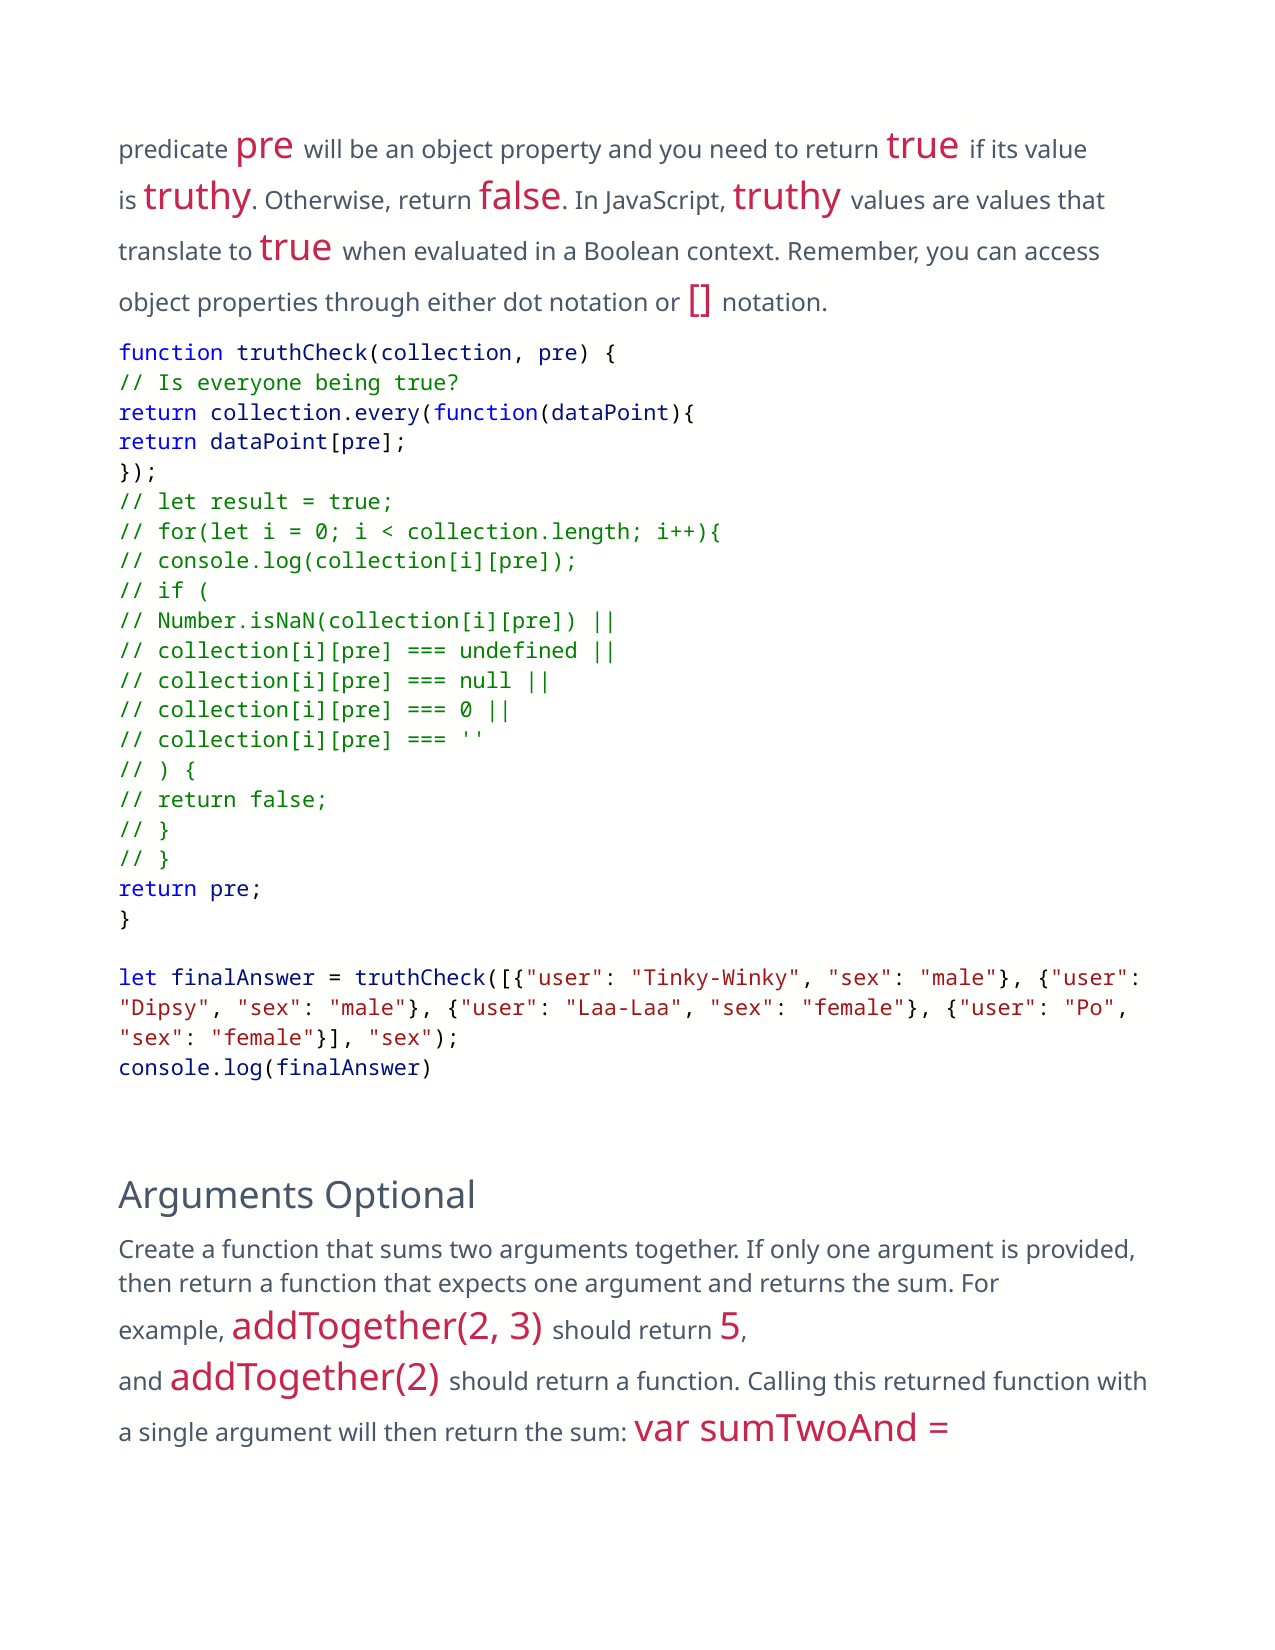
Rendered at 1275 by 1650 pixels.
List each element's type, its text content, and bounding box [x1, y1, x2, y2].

text // } [118, 813, 1157, 843]
text // let result = true; [118, 486, 1157, 516]
text return dataPoint[pre]; [118, 426, 1157, 456]
text let finalAnswer = truthCheck([{"user": "Tinky-Winky", "sex": "male"}, {"user": "Dipsy", "sex": "male"}, {"user": "Laa-Laa", "sex": "female"}, {"user": "Po", "sex": "female"}], "sex"); [118, 962, 1157, 1052]
text // Is everyone being true? [118, 367, 1157, 396]
text // for(let i = 0; i < collection.length; i++){ [118, 516, 1157, 545]
text // ) { [118, 754, 1157, 784]
text function truthCheck(collection, pre) { [118, 337, 1157, 367]
text // collection[i][pre] === null || [118, 664, 1157, 694]
text return pre; [118, 873, 1157, 903]
text predicate pre will be an object property and you need to return true if its value is truthy. Otherwise, return false. In JavaScript, truthy values are values that translate to true when evaluated in a Boolean context. Remember, you can access object properties through either dot notation or [] notation. [118, 118, 1157, 322]
text // return false; [118, 784, 1157, 813]
text // Number.isNaN(collection[i][pre]) || [118, 605, 1157, 635]
text // collection[i][pre] === 0 || [118, 694, 1157, 724]
text return collection.every(function(dataPoint){ [118, 396, 1157, 426]
text console.log(finalAnswer) [118, 1052, 1157, 1082]
text // console.log(collection[i][pre]); [118, 545, 1157, 575]
text // collection[i][pre] === undefined || [118, 635, 1157, 664]
text // collection[i][pre] === '' [118, 724, 1157, 754]
text // if ( [118, 575, 1157, 605]
text Create a function that sums two arguments together. If only one argument is provided, then return a function that expects one argument and returns the sum. For example, addTogether(2, 3) should return 5, and addTogether(2) should return a function. Calling this returned function with a single argument will then return the sum: var sumTwoAnd = [118, 1232, 1157, 1453]
text } [118, 903, 1157, 933]
subtitle Arguments Optional [118, 1168, 1157, 1219]
text }); [118, 456, 1157, 486]
text // } [118, 843, 1157, 873]
